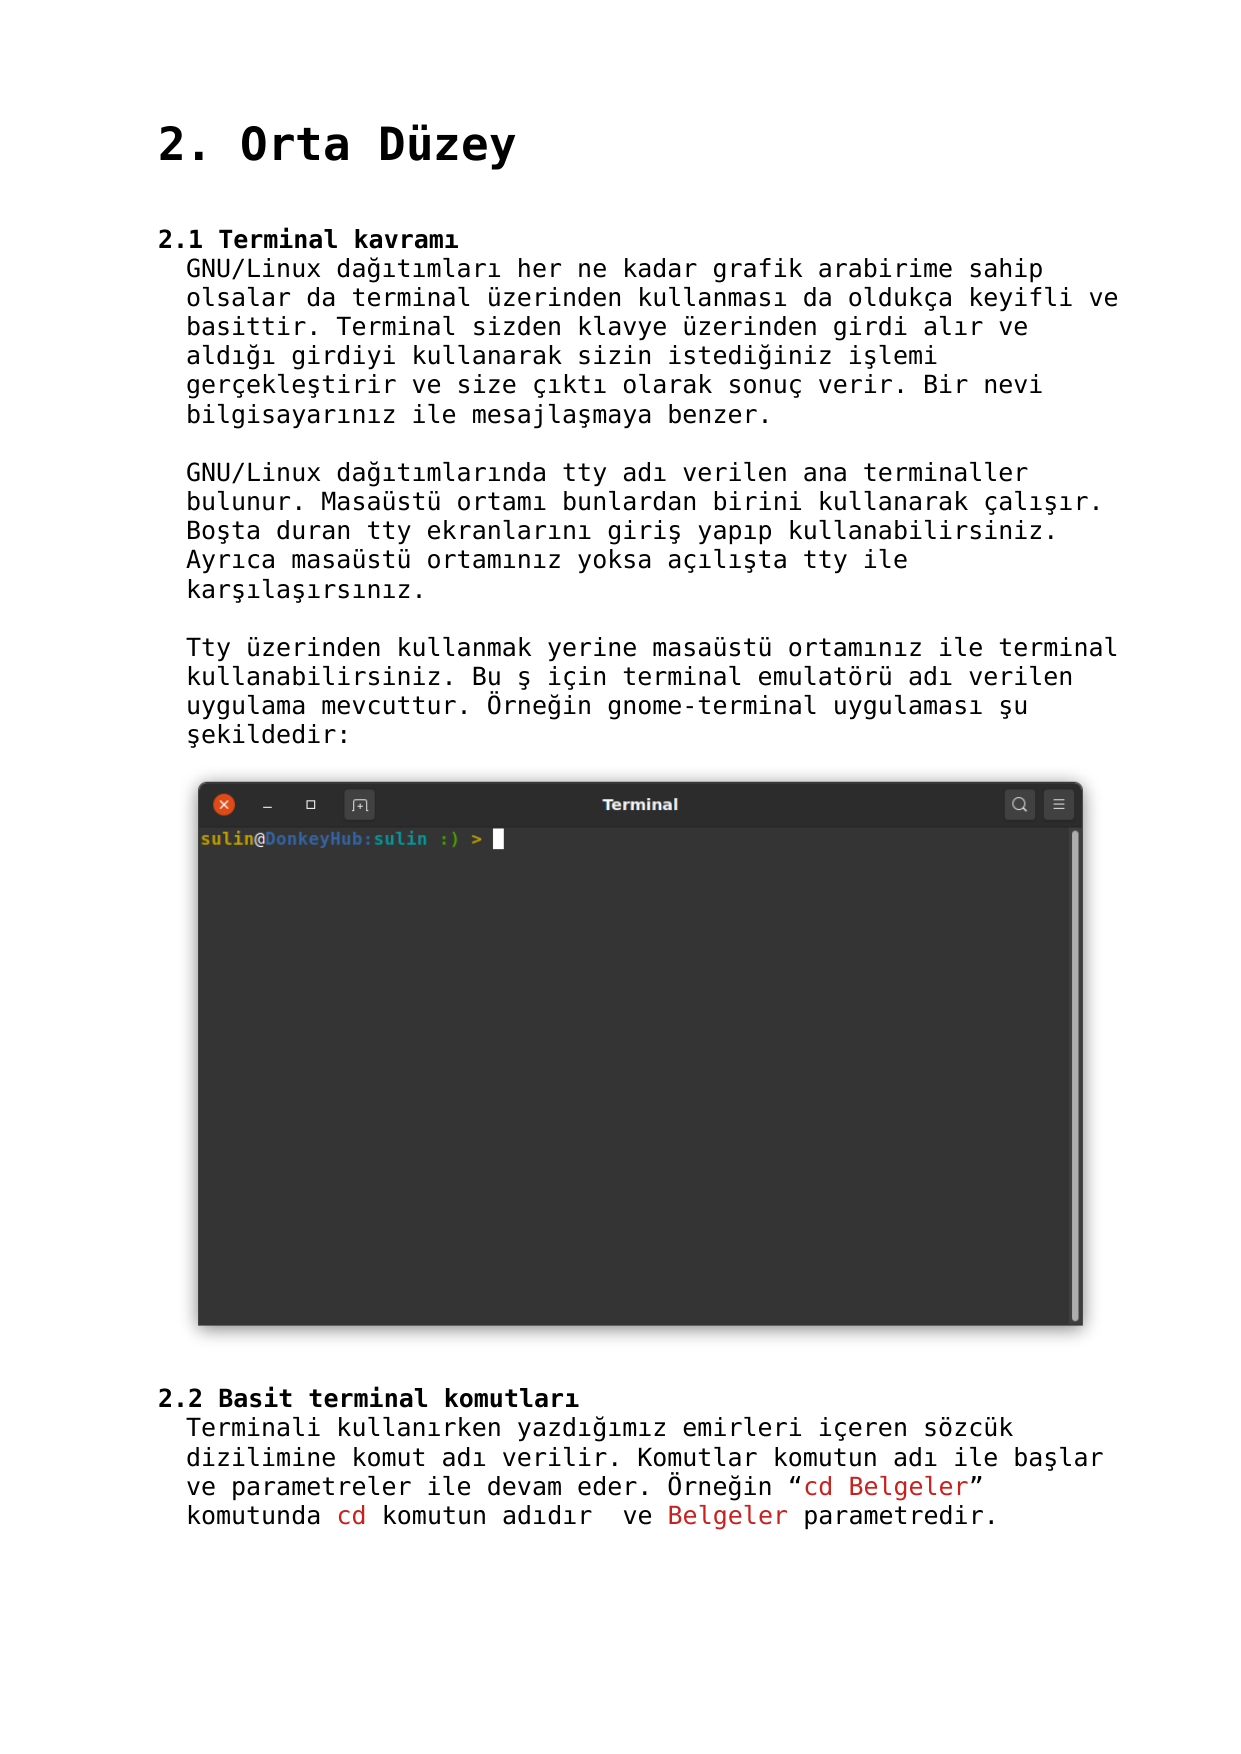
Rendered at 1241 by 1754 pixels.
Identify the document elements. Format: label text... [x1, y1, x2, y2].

picture [171, 758, 1110, 1356]
text GNU/Linux dağıtımları her ne kadar grafik arabirime sahip olsalar da terminal üzerinden kullanması da oldukça keyifli ve basittir. Terminal sizden klavye üzerinden girdi alır ve aldığı girdiyi kullanarak sizin istediğiniz işlemi gerçekleştirir ve size çıktı olarak sonuç verir. Bir nevi bilgisayarınız ile mesajlaşmaya benzer. [186, 254, 1123, 429]
text 2.2 Basit terminal komutları [158, 1384, 1123, 1414]
text 2. Orta Düzey [158, 118, 1123, 171]
text Tty üzerinden kullanmak yerine masaüstü ortamınız ile terminal kullanabilirsiniz. Bu ş için terminal emulatörü adı verilen uygulama mevcuttur. Örneğin gnome-terminal uygulaması şu şekildedir: [186, 633, 1123, 750]
text Terminali kullanırken yazdığımız emirleri içeren sözcük dizilimine komut adı verilir. Komutlar komutun adı ile başlar ve parametreler ile devam eder. Örneğin “cd Belgeler” komutunda cd komutun adıdır ve Belgeler parametredir. [186, 1414, 1123, 1530]
text 2.1 Terminal kavramı [158, 225, 1123, 254]
text GNU/Linux dağıtımlarında tty adı verilen ana terminaller bulunur. Masaüstü ortamı bunlardan birini kullanarak çalışır. Boşta duran tty ekranlarını giriş yapıp kullanabilirsiniz. Ayrıca masaüstü ortamınız yoksa açılışta tty ile karşılaşırsınız. [186, 458, 1123, 604]
